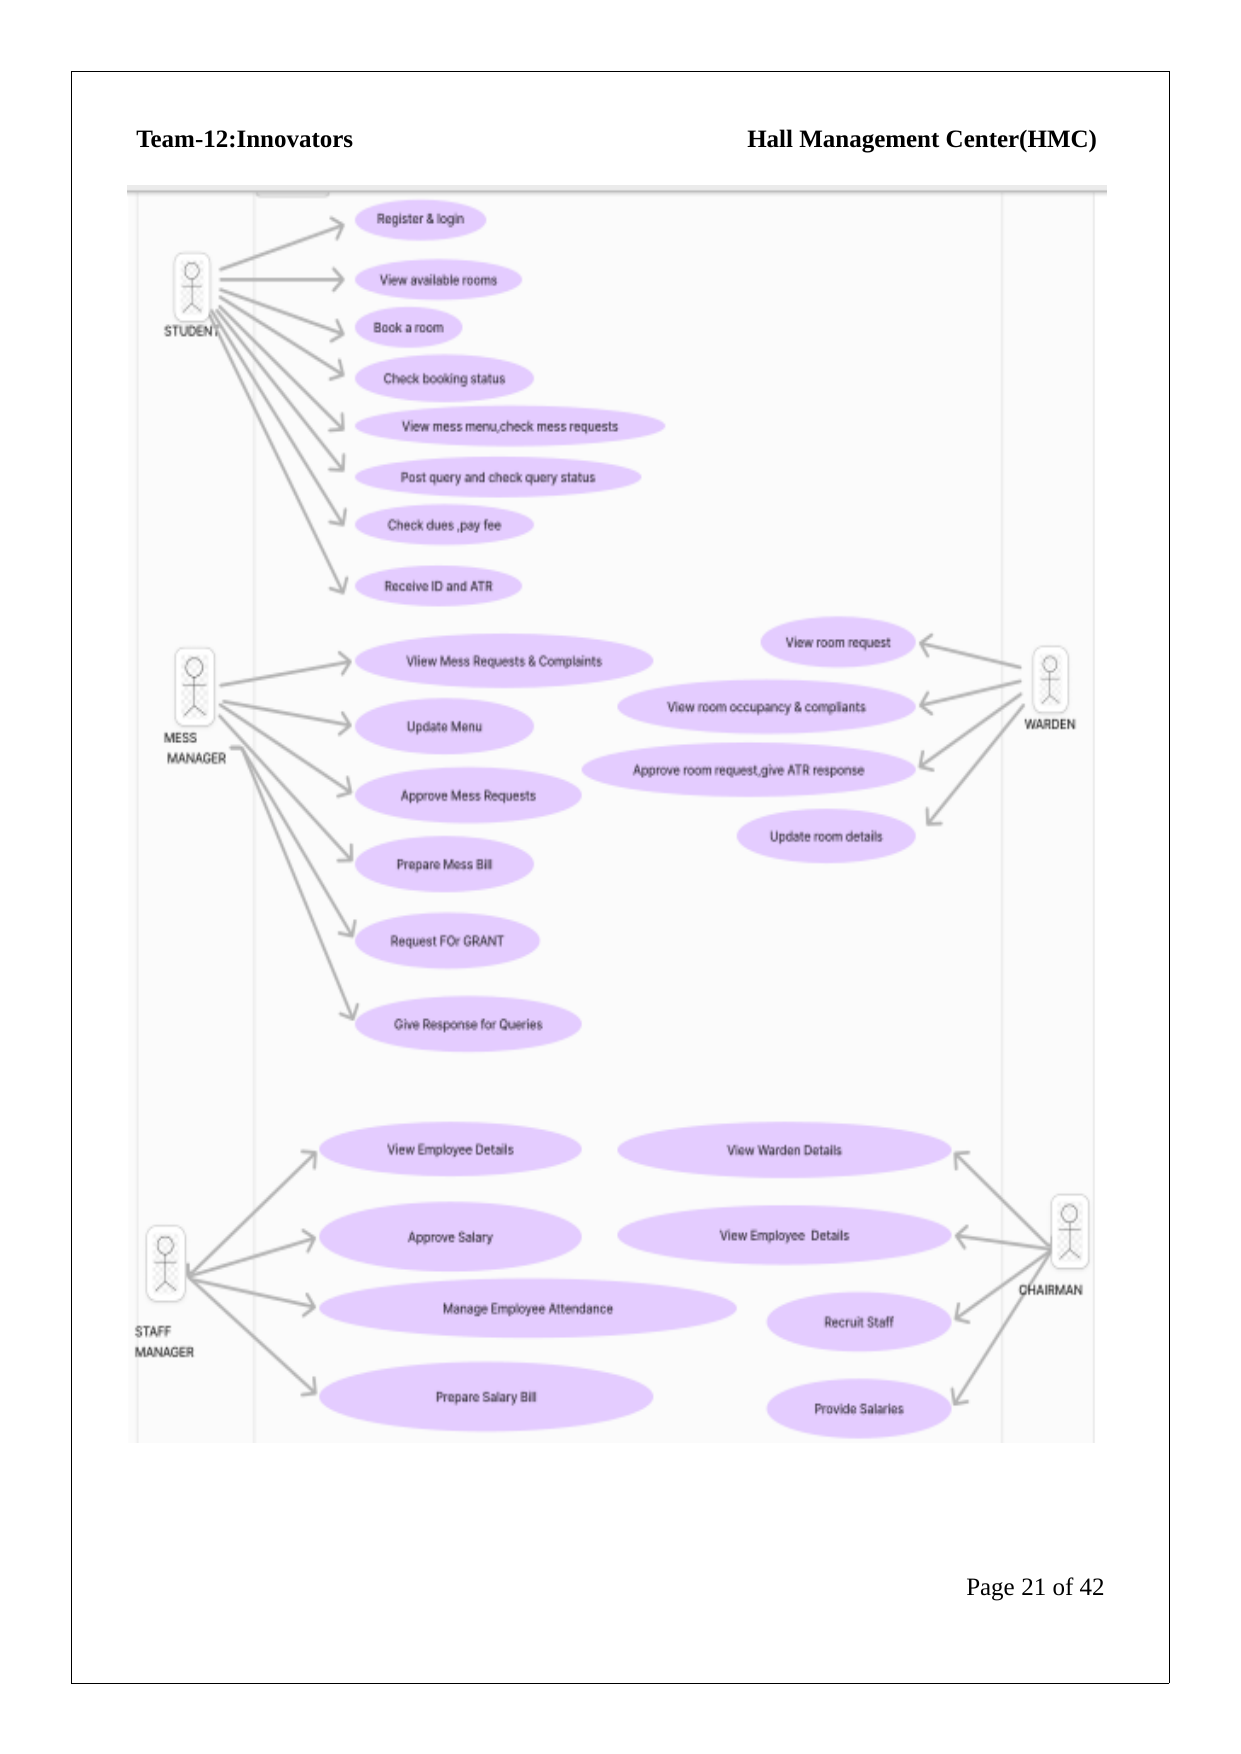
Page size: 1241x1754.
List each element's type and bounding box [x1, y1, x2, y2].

picture [127, 185, 1107, 1443]
